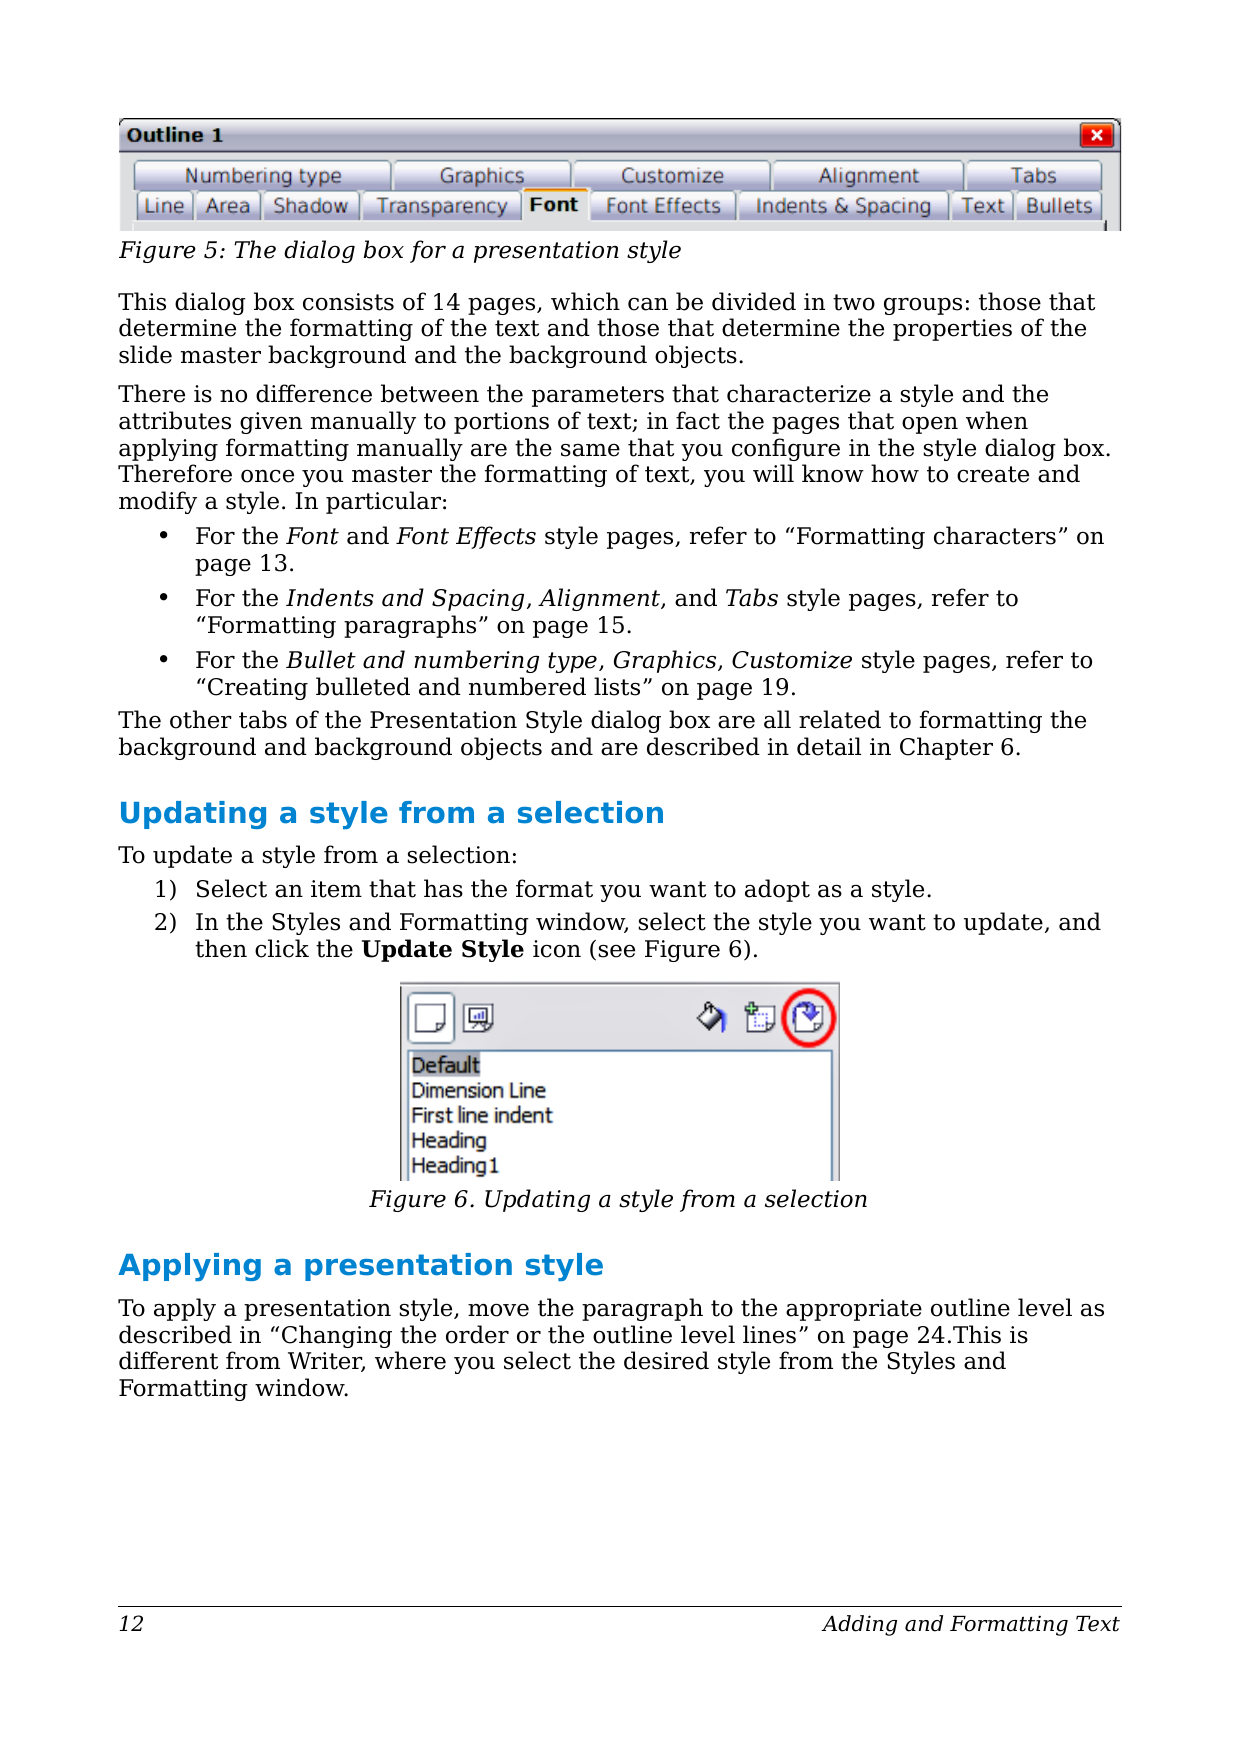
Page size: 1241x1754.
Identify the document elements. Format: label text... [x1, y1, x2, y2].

list To update a style from a selection: [118, 843, 1122, 869]
list There is no difference between the parameters that characterize a style and the attributes given manually to portions of text; in fact the pages that open when applying formatting manually are the same that you configure in the style dialog box. Therefore once you master the formatting of text, you will know how to create and modify a style. In particular: [118, 381, 1122, 515]
text This dialog box consists of 14 pages, which can be divided in two groups: those that determine the formatting of the text and those that determine the properties of the slide master background and the background objects. [118, 289, 1122, 369]
list For the Bullet and numbering type, Graphics, Customize style pages, refer to “Creating bulleted and numbered lists” on page 19. [156, 645, 1122, 701]
picture [119, 118, 1122, 231]
list Select an item that has the format you want to adopt as a style. [177, 876, 1122, 902]
subtitle Applying a presentation style [118, 1249, 1122, 1283]
text To apply a presentation style, move the paragraph to the appropriate outline level as described in “Changing the order or the outline level lines” on page 24.This is different from Writer, where you select the desired style from the Styles and Formatting window. [118, 1295, 1122, 1402]
list For the Font and Font Effects style pages, refer to “Formatting characters” on page 13. [156, 521, 1122, 577]
list For the Indents and Spacing, Alignment, and Tabs style pages, refer to “Formatting paragraphs” on page 15. [156, 583, 1122, 639]
list In the Styles and Formatting window, select the style you want to update, and then click the Update Style icon (see Figure 6). [177, 909, 1122, 962]
text The other tabs of the Presentation Style dialog box are all related to formatting the background and background objects and are described in detail in Chapter 6. [118, 707, 1122, 761]
picture [400, 981, 840, 1181]
text Figure 5: The dialog box for a presentation style [119, 237, 1121, 263]
subtitle Updating a style from a selection [118, 796, 1122, 830]
text Figure 6. Updating a style from a selection [351, 1187, 890, 1213]
